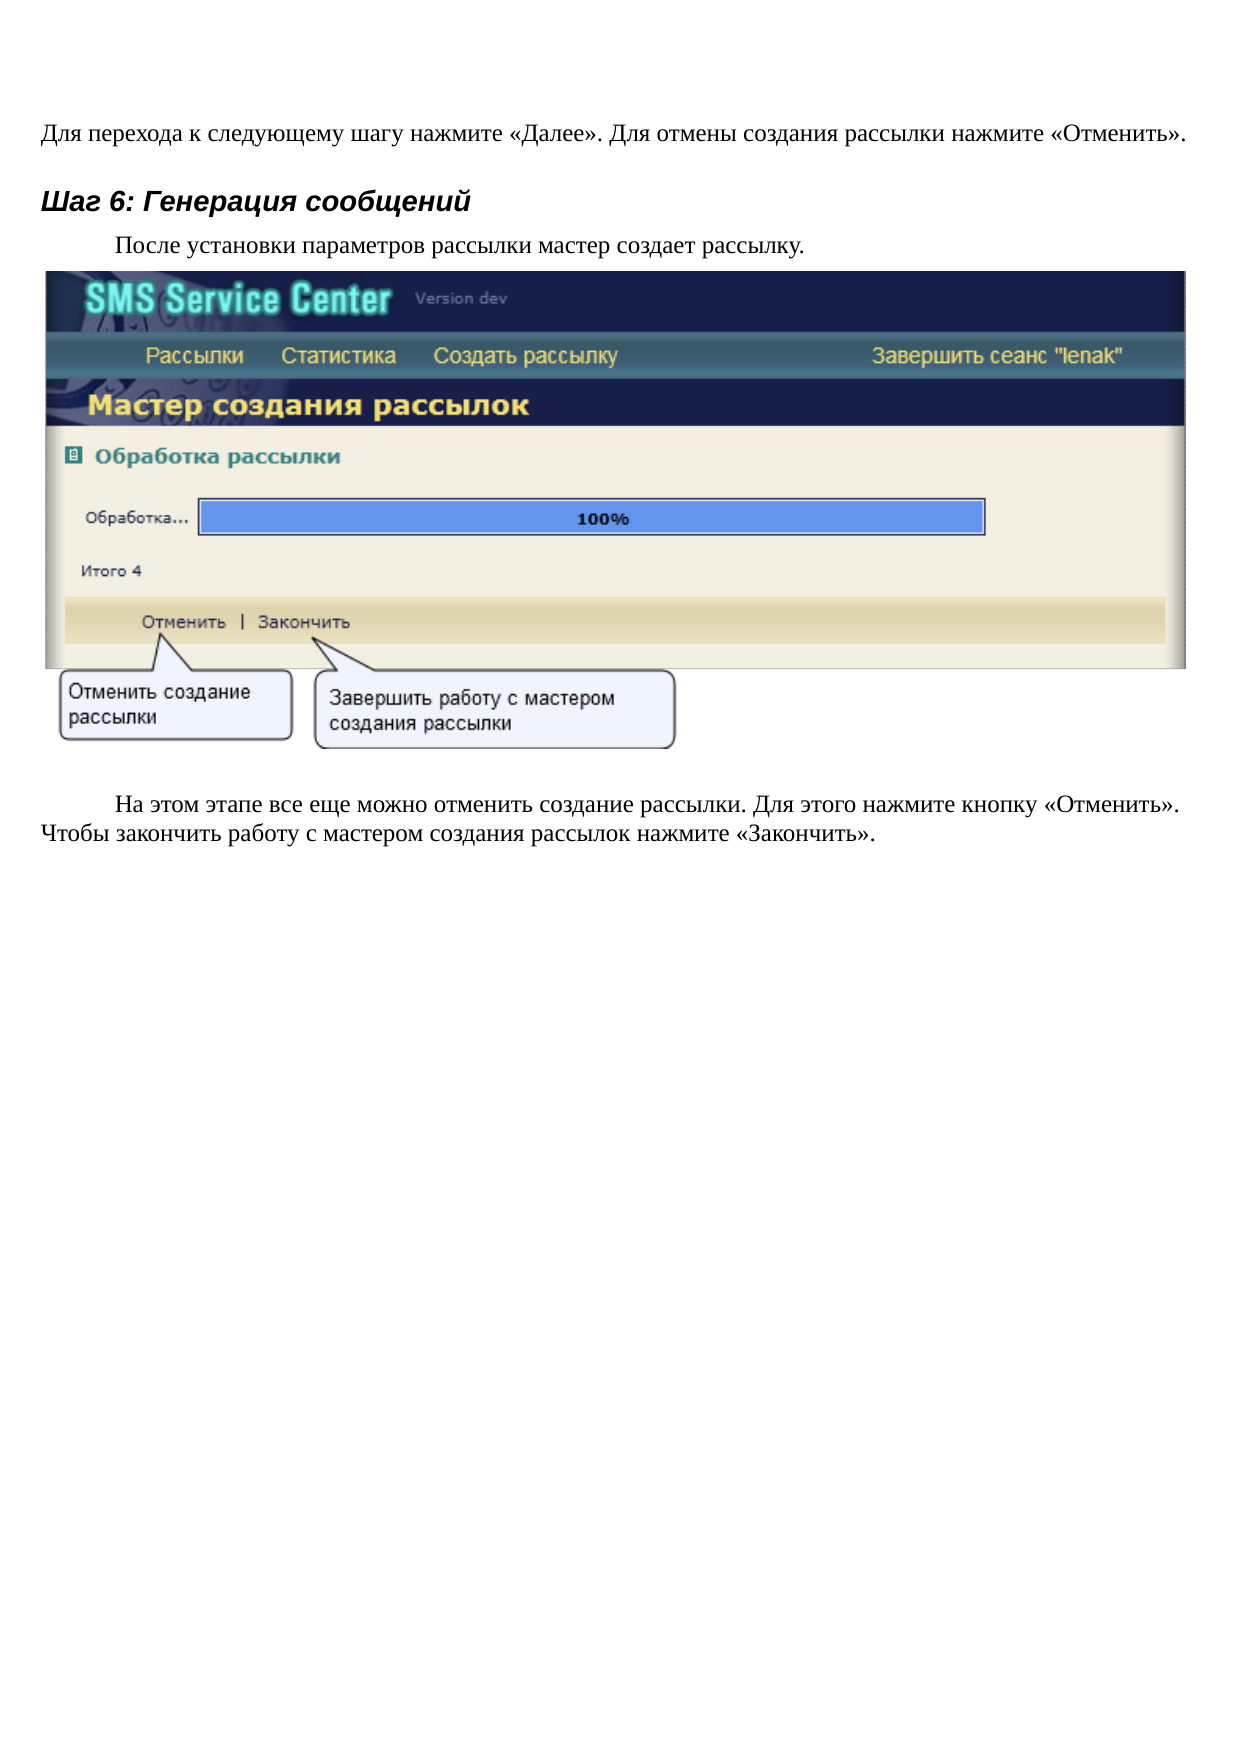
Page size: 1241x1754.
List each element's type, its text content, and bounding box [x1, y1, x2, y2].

text После установки параметров рассылки мастер создает рассылку. [41, 230, 1191, 259]
subtitle Шаг 6: Генерация сообщений [41, 184, 1191, 218]
picture [45, 271, 1186, 749]
text Для перехода к следующему шагу нажмите «Далее». Для отмены создания рассылки нажмите «Отменить». [41, 118, 1191, 147]
text На этом этапе все еще можно отменить создание рассылки. Для этого нажмите кнопку «Отменить». Чтобы закончить работу с мастером создания рассылок нажмите «Закончить». [41, 789, 1191, 847]
